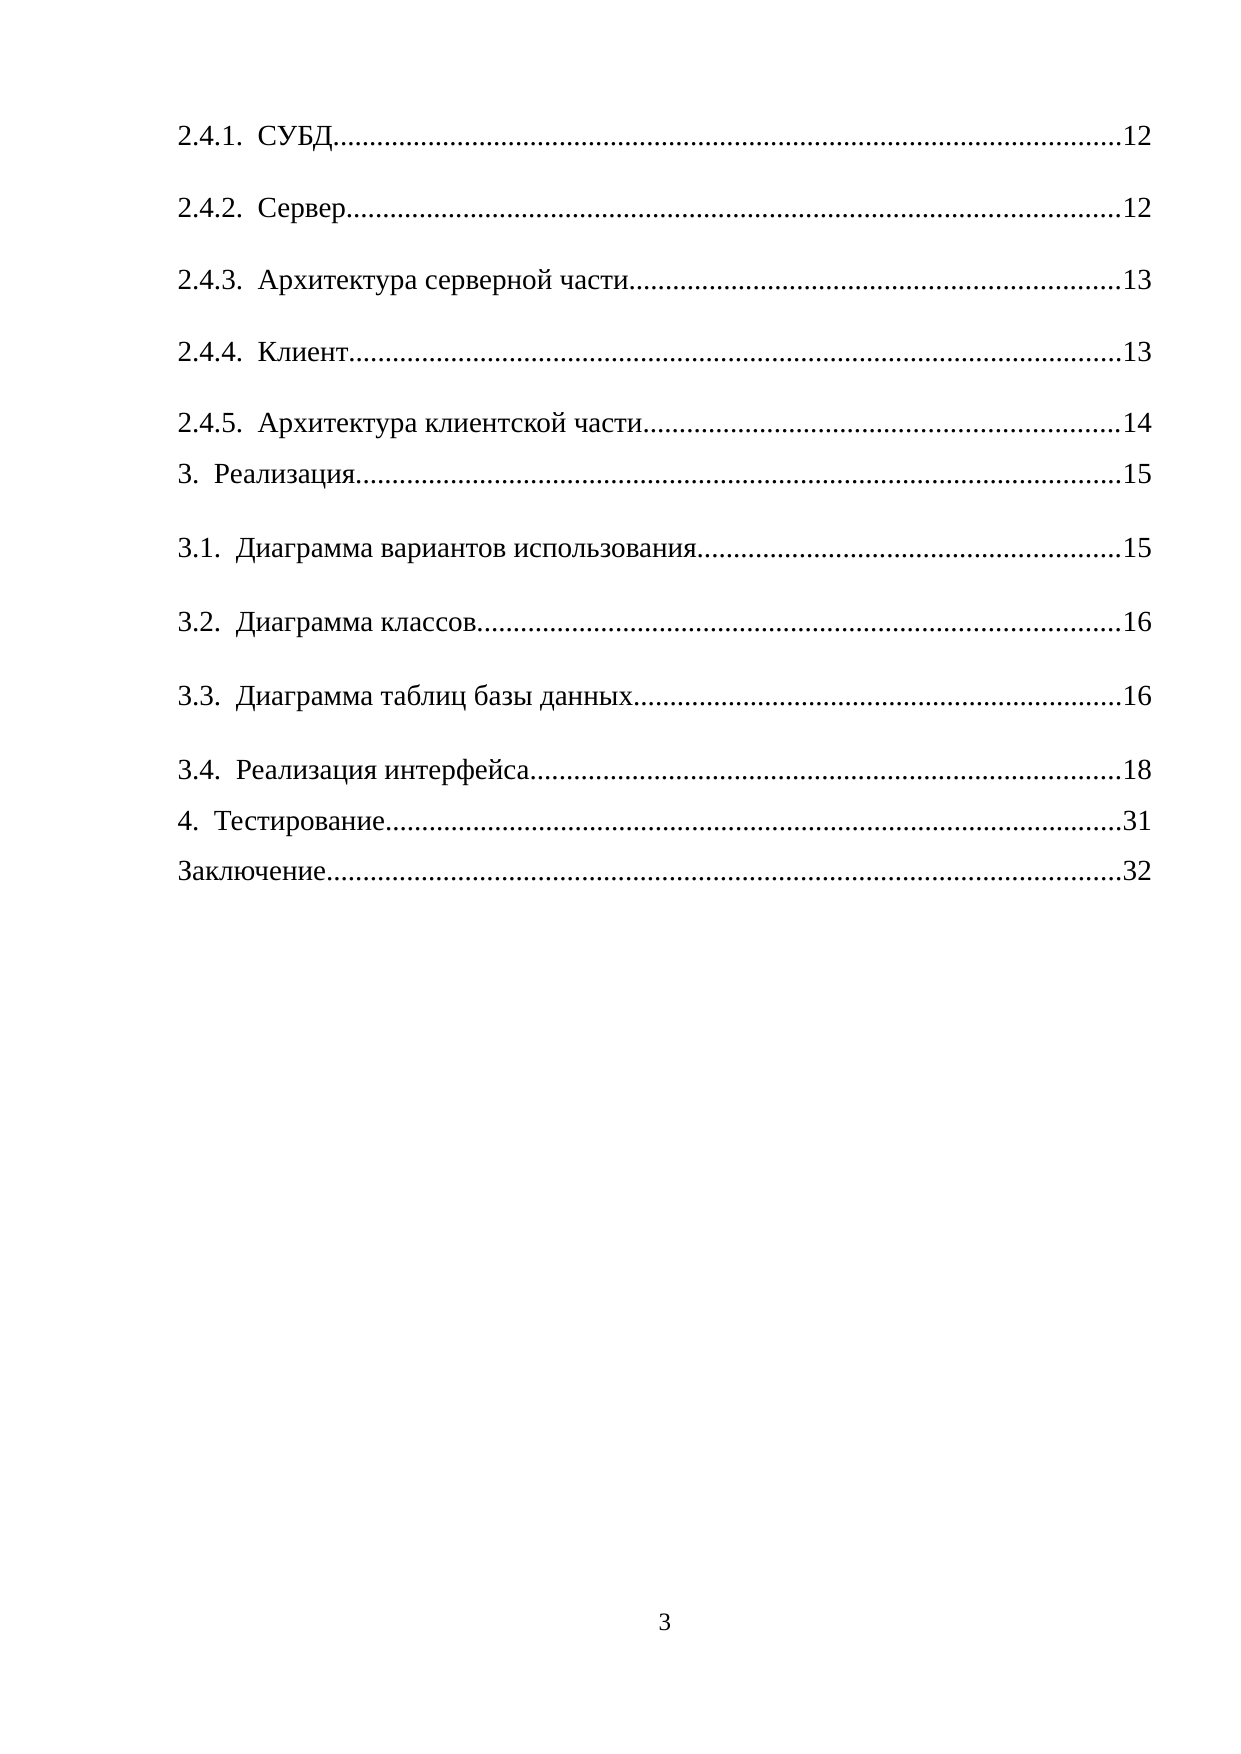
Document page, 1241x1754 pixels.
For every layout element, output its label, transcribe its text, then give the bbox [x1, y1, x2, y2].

subtitle 2.4.1. СУБД 12 [177, 118, 1152, 152]
text Заключение 32 [177, 853, 1152, 887]
subtitle 3.4. Реализация интерфейса 18 [177, 752, 1152, 786]
subtitle 3.3. Диаграмма таблиц базы данных 16 [177, 678, 1152, 712]
subtitle 2.4.4. Клиент 13 [177, 334, 1152, 367]
subtitle 2.4.3. Архитектура серверной части 13 [177, 262, 1152, 295]
subtitle 3.2. Диаграмма классов 16 [177, 604, 1152, 638]
text 3. Реализация 15 [177, 457, 1152, 490]
text 4. Тестирование 31 [177, 803, 1152, 836]
subtitle 2.4.2. Сервер 12 [177, 190, 1152, 223]
subtitle 2.4.5. Архитектура клиентской части 14 [177, 406, 1152, 439]
subtitle 3.1. Диаграмма вариантов использования 15 [177, 531, 1152, 564]
